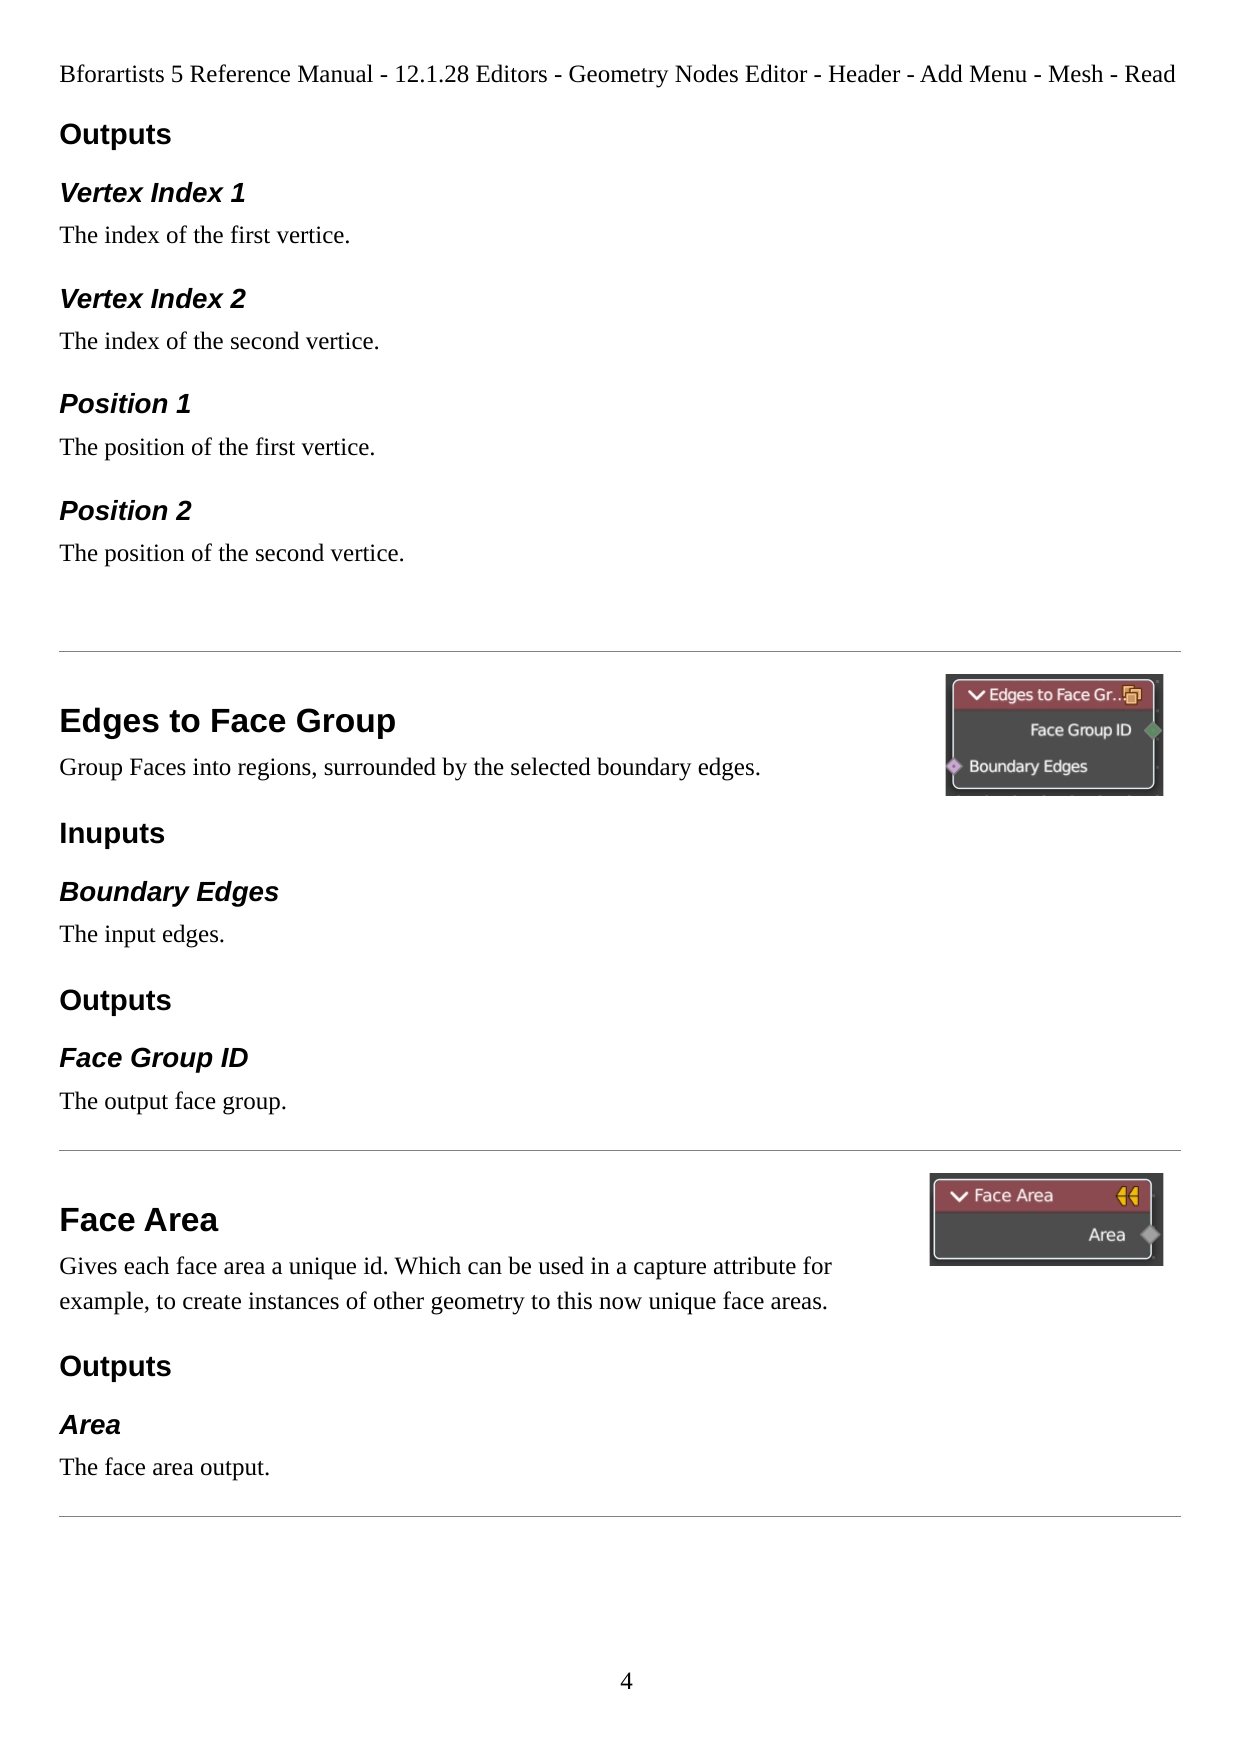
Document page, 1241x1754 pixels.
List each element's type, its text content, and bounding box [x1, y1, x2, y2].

text The index of the second vertice. [59, 326, 1181, 355]
subtitle Edges to Face Group [59, 701, 945, 740]
subtitle Position 1 [59, 388, 1181, 420]
subtitle Inuputs [59, 816, 1181, 850]
subtitle Boundary Edges [59, 875, 1181, 907]
subtitle Vertex Index 2 [59, 282, 1181, 314]
text The position of the first vertice. [59, 432, 1181, 461]
picture [929, 1173, 1164, 1266]
text The output face group. [59, 1086, 1181, 1115]
subtitle Face Group ID [59, 1042, 1181, 1073]
text The position of the second vertice. [59, 538, 1181, 567]
subtitle Area [59, 1408, 1181, 1440]
subtitle Outputs [59, 117, 1181, 151]
text The face area output. [59, 1452, 1181, 1481]
subtitle Vertex Index 1 [59, 176, 1181, 208]
subtitle Face Area [59, 1200, 929, 1239]
text Group Faces into regions, surrounded by the selected boundary edges. [59, 752, 945, 781]
text The input edges. [59, 919, 1181, 948]
text The index of the first vertice. [59, 220, 1181, 249]
subtitle Position 2 [59, 494, 1181, 526]
text Gives each face area a unique id. Which can be used in a capture attribute for example, to create instances of other geometry to this now unique face areas. [59, 1251, 1181, 1314]
subtitle Outputs [59, 1349, 1181, 1383]
subtitle Outputs [59, 983, 1181, 1017]
subtitle [1164, 701, 1181, 740]
picture [945, 674, 1164, 796]
subtitle [1164, 1200, 1181, 1239]
